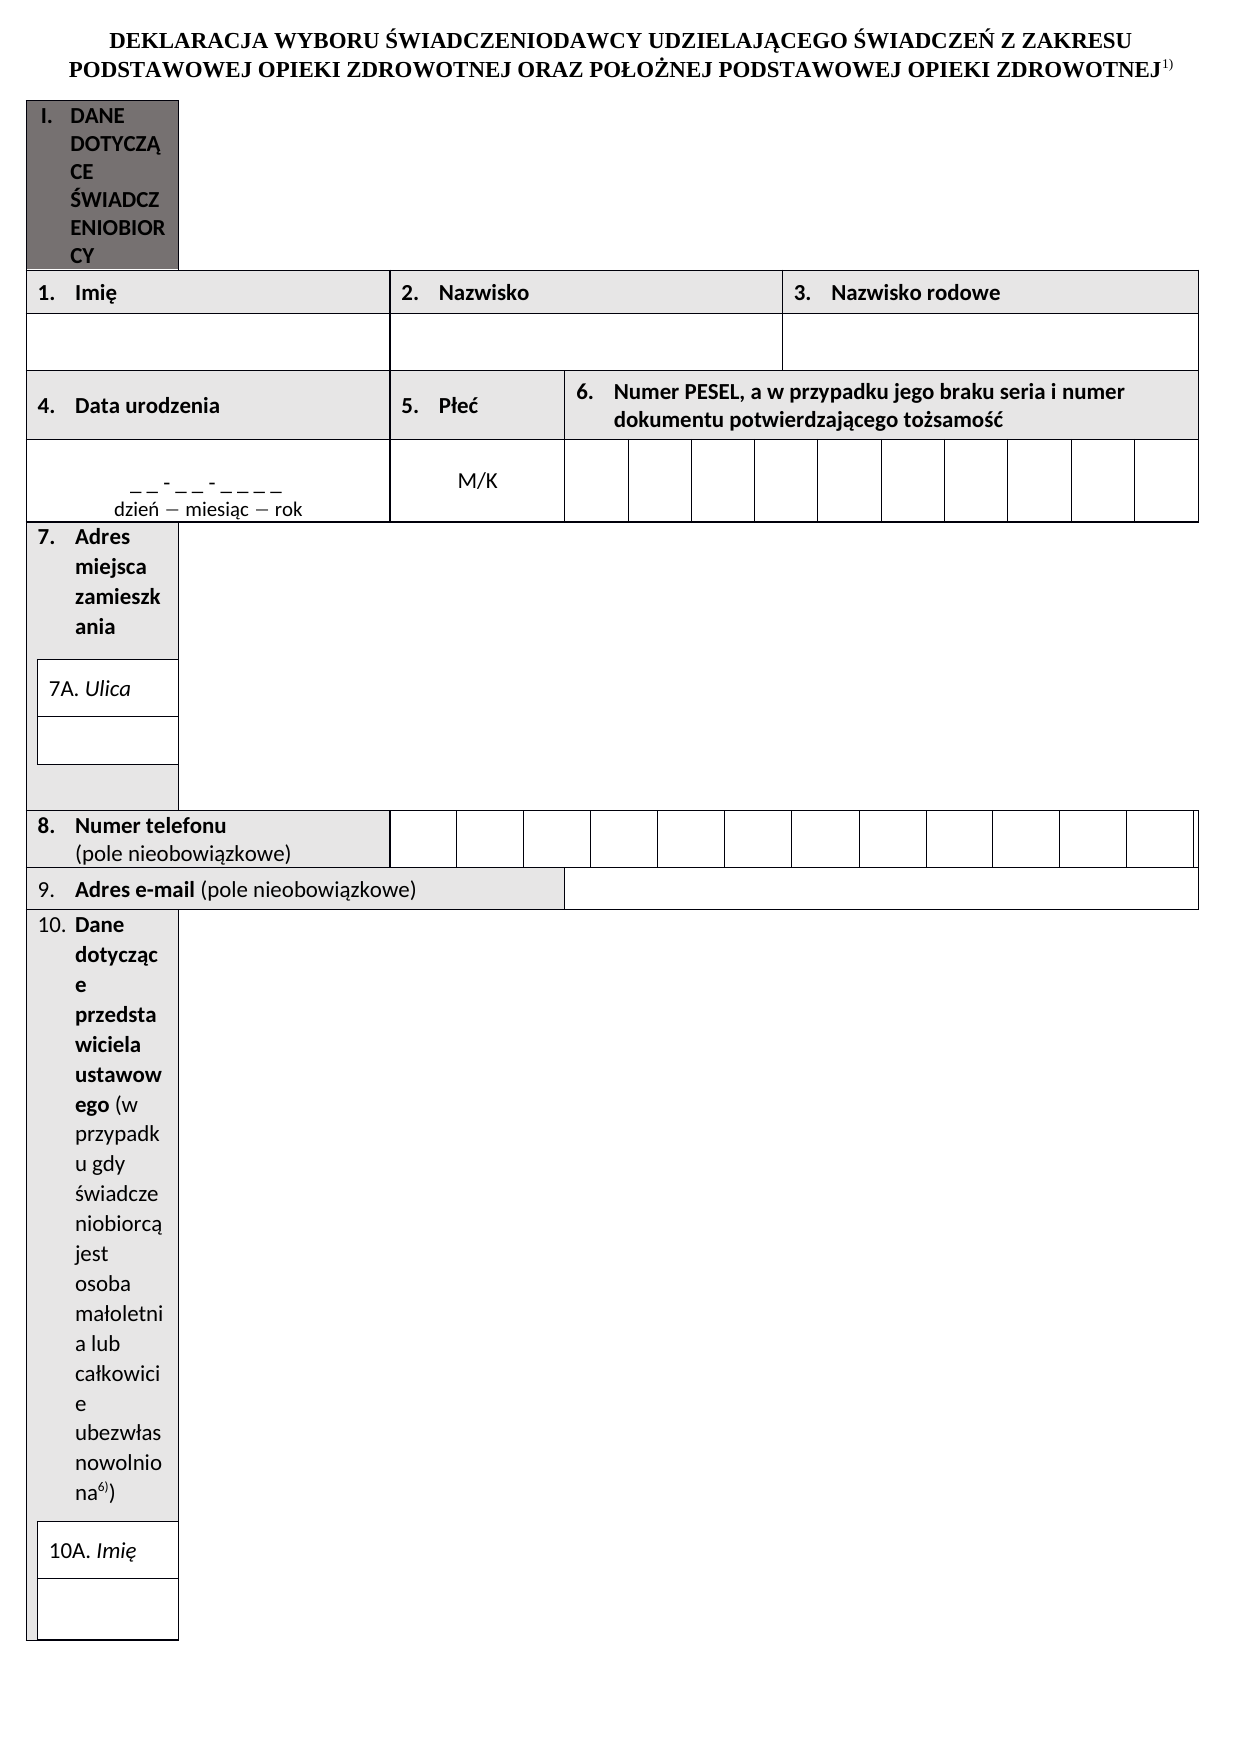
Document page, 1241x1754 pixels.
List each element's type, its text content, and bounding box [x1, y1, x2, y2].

table_cell [591, 811, 657, 867]
table_cell [38, 1579, 178, 1639]
table_cell Imię [27, 271, 389, 313]
table_cell Nazwisko [391, 271, 782, 313]
table_cell [755, 440, 817, 521]
table_cell [391, 811, 456, 867]
table_cell [1135, 440, 1198, 521]
table_cell [783, 314, 1198, 370]
table_header DANE DOTYCZĄCE ŚWIADCZENIOBIORCY [27, 101, 178, 269]
table_cell [1127, 811, 1193, 867]
table_cell [565, 868, 1198, 909]
table_cell Data urodzenia [27, 371, 389, 439]
table_cell [927, 811, 992, 867]
table_cell Dane dotyczące przedstawiciela ustawowego (w przypadku gdy świadczeniobiorcą jest osoba małoletnia lub całkowicie ubezwłasnowolniona6)) [27, 910, 178, 1640]
table_cell [725, 811, 791, 867]
table_cell [565, 440, 628, 521]
table_cell [860, 811, 926, 867]
table_cell [457, 811, 523, 867]
table_cell [792, 811, 859, 867]
table_cell Adres miejsca zamieszkania [27, 523, 178, 810]
table_cell [391, 314, 782, 370]
table_cell [658, 811, 724, 867]
table_cell [1072, 440, 1134, 521]
table_cell M/K [391, 440, 564, 521]
table_cell Płeć [391, 371, 564, 439]
table_cell [1060, 811, 1126, 867]
table_cell [179, 523, 1198, 810]
table_cell [27, 314, 389, 370]
table_cell Numer PESEL, a w przypadku jego braku seria i numer dokumentu potwierdzającego tożsamość [565, 371, 1198, 439]
table_cell [945, 440, 1007, 521]
table_cell [882, 440, 944, 521]
table_cell [524, 811, 590, 867]
text DEKLARACJA WYBORU ŚWIADCZENIODAWCY UDZIELAJĄCEGO ŚWIADCZEŃ Z ZAKRESU PODSTAWOWEJ OPIEKI ZDROWOTNEJ ORAZ POŁOŻNEJ PODSTAWOWEJ OPIEKI ZDROWOTNEJ1) [38, 27, 1203, 82]
table_cell Numer telefonu (pole nieobowiązkowe) [27, 811, 389, 867]
table_cell Nazwisko rodowe [783, 271, 1198, 313]
table_cell [818, 440, 881, 521]
table_cell [629, 440, 691, 521]
table_cell _ _ - _ _ - _ _ _ _ dzień  miesiąc  rok [27, 440, 389, 521]
table_cell [1194, 811, 1198, 867]
table_header 7A. Ulica [38, 660, 178, 716]
table_header [179, 100, 1198, 269]
table_cell [179, 910, 1198, 1640]
table_header 10A. Imię [38, 1522, 178, 1578]
table_cell [993, 811, 1059, 867]
table_cell [38, 717, 178, 764]
table_cell [692, 440, 754, 521]
table_cell Adres e-mail (pole nieobowiązkowe) [27, 868, 564, 909]
table_cell [1008, 440, 1071, 521]
